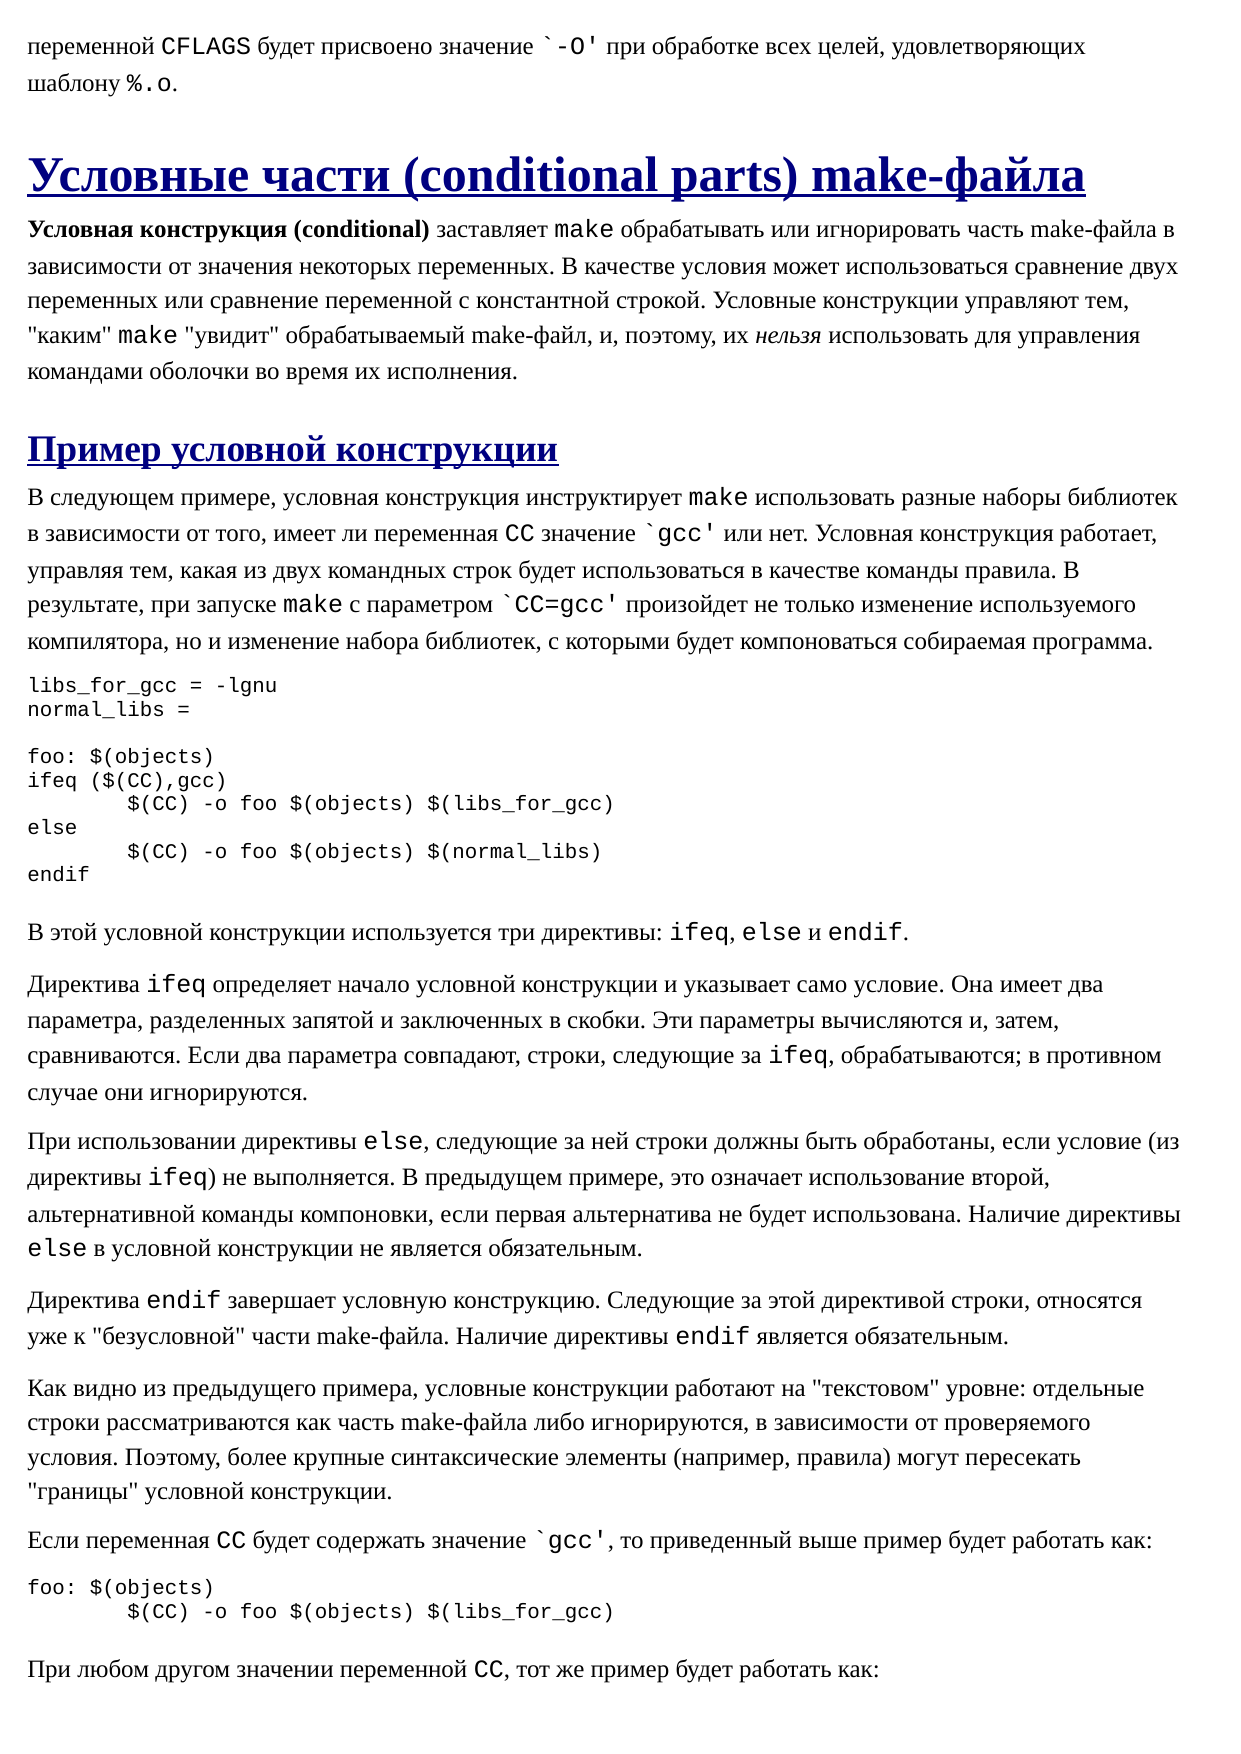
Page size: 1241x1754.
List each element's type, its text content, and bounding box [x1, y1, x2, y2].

text В следующем примере, условная конструкция инструктирует make использовать разные наборы библиотек в зависимости от того, имеет ли переменная CC значение `gcc' или нет. Условная конструкция работает, управляя тем, какая из двух командных строк будет использоваться в качестве команды правила. В результате, при запуске make с параметром `CC=gcc' произойдет не только изменение используемого компилятора, но и изменение набора библиотек, с которыми будет компоноваться собираемая программа. [27, 482, 1185, 655]
text Условная конструкция (conditional) заставляет make обрабатывать или игнорировать часть make-файла в зависимости от значения некоторых переменных. В качестве условия может использоваться сравнение двух переменных или сравнение переменной с константной строкой. Условные конструкции управляют тем, "каким" make "увидит" обрабатываемый make-файл, и, поэтому, их нельзя использовать для управления командами оболочки во время их исполнения. [27, 214, 1185, 385]
text Если переменная CC будет содержать значение `gcc', то приведенный выше пример будет работать как: [27, 1526, 1185, 1556]
subtitle Условные части (conditional parts) make-файла [27, 144, 1185, 202]
text переменной CFLAGS будет присвоено значение `-O' при обработке всех целей, удовлетворяющих шаблону %.o. [27, 31, 1185, 99]
text Директива ifeq определяет начало условной конструкции и указывает само условие. Она имеет два параметра, разделенных запятой и заключенных в скобки. Эти параметры вычисляются и, затем, сравниваются. Если два параметра совпадают, строки, следующие за ifeq, обрабатываются; в противном случае они игнорируются. [27, 969, 1185, 1105]
text $(CC) -o foo $(objects) $(libs_for_gcc) [27, 793, 1185, 817]
text libs_for_gcc = -lgnu [27, 675, 1185, 699]
text $(CC) -o foo $(objects) $(normal_libs) [27, 841, 1185, 864]
text endif [27, 864, 1185, 888]
text При любом другом значении переменной CC, тот же пример будет работать как: [27, 1654, 1185, 1685]
text foo: $(objects) [27, 1577, 1185, 1601]
text else [27, 817, 1185, 841]
text Как видно из предыдущего примера, условные конструкции работают на "текстовом" уровне: отдельные строки рассматриваются как часть make-файла либо игнорируются, в зависимости от проверяемого условия. Поэтому, более крупные синтаксические элементы (например, правила) могут пересекать "границы" условной конструкции. [27, 1373, 1185, 1505]
text normal_libs = [27, 699, 1185, 722]
text В этой условной конструкции используется три директивы: ifeq, else и endif. [27, 917, 1185, 948]
subtitle Пример условной конструкции [27, 426, 1185, 469]
text ifeq ($(CC),gcc) [27, 770, 1185, 793]
text $(CC) -o foo $(objects) $(libs_for_gcc) [27, 1601, 1185, 1624]
text При использовании директивы else, следующие за ней строки должны быть обработаны, если условие (из директивы ifeq) не выполняется. В предыдущем примере, это означает использование второй, альтернативной команды компоновки, если первая альтернатива не будет использована. Наличие директивы else в условной конструкции не является обязательным. [27, 1126, 1185, 1264]
text foo: $(objects) [27, 746, 1185, 770]
text Директива endif завершает условную конструкцию. Следующие за этой директивой строки, относятся уже к "безусловной" части make-файла. Наличие директивы endif является обязательным. [27, 1285, 1185, 1352]
